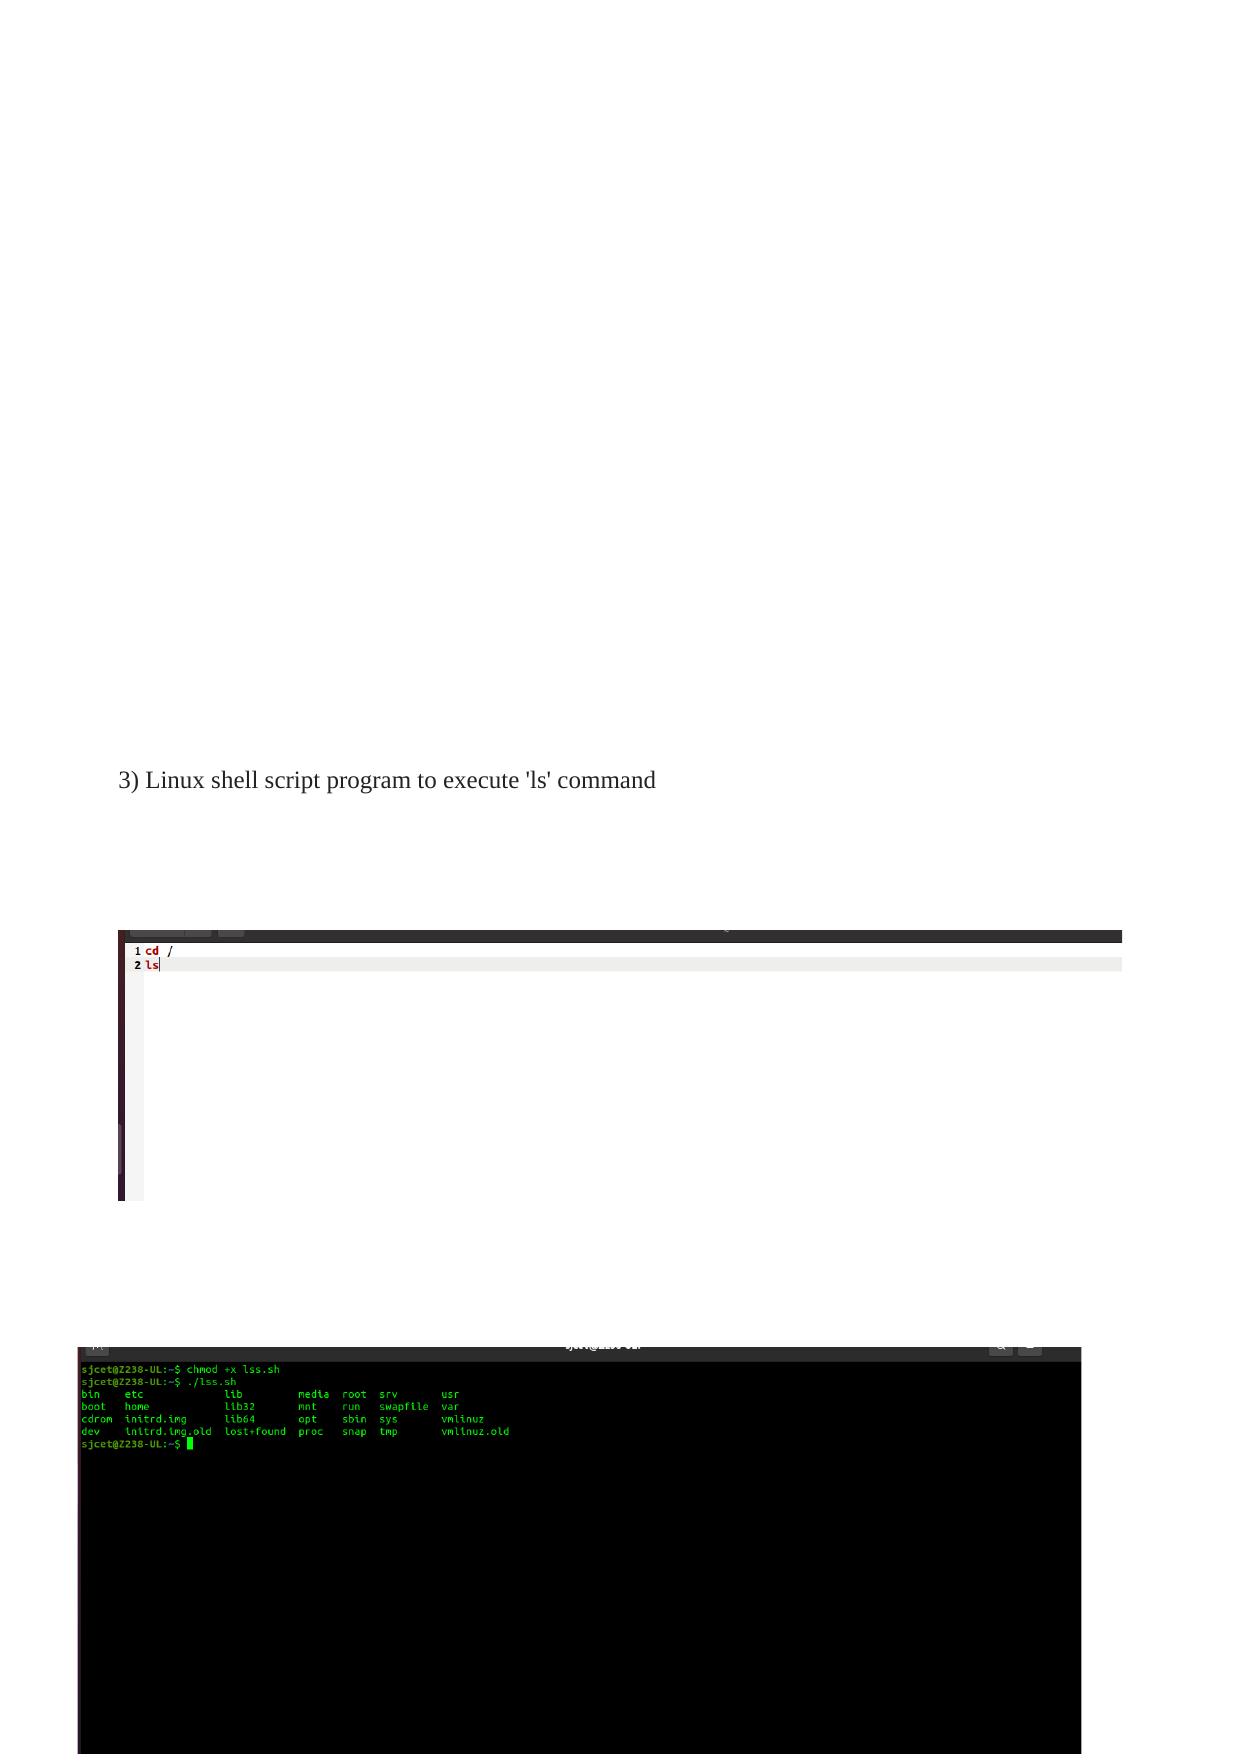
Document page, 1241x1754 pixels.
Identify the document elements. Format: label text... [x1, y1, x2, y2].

text 3) Linux shell script program to execute 'ls' command [118, 765, 1122, 794]
